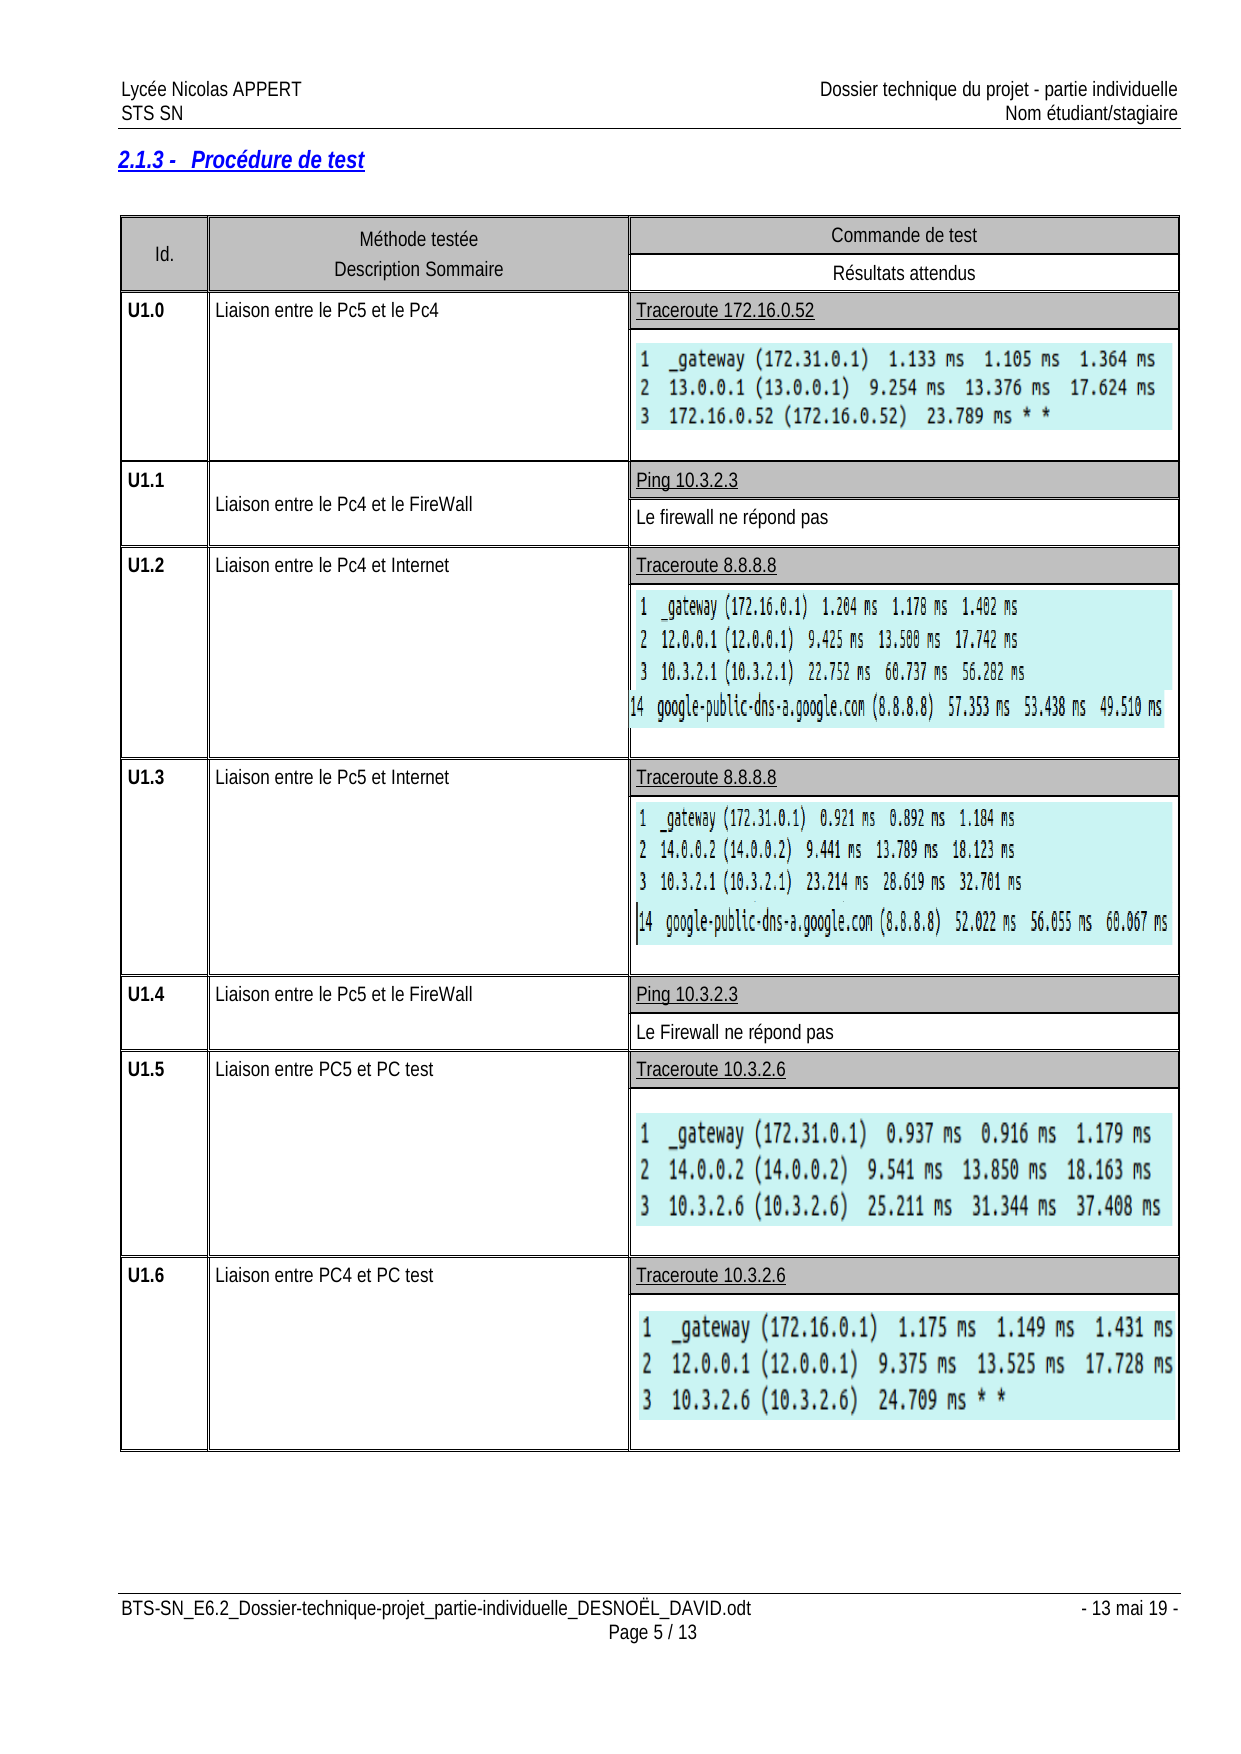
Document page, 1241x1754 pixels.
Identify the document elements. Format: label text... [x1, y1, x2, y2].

table_cell U1.0 [122, 293, 207, 460]
table_cell Liaison entre le Pc4 et Internet [210, 548, 628, 757]
picture [636, 1113, 1173, 1226]
picture [628, 590, 1173, 728]
table_header Méthode testée Description Sommaire [210, 218, 628, 290]
table_header Traceroute 8.8.8.8 [631, 548, 1178, 583]
table_header Ping 10.3.2.3 [631, 462, 1178, 497]
table_cell U1.4 [122, 977, 207, 1049]
table_cell [1173, 903, 1178, 944]
table_cell Liaison entre le Pc4 et le FireWall [210, 462, 628, 545]
table_cell Résultats attendus [631, 255, 1178, 290]
table_cell Le Firewall ne répond pas [631, 1014, 1178, 1049]
table_cell [631, 585, 1178, 727]
table_cell [631, 797, 1178, 902]
picture [636, 343, 1173, 430]
table_cell [631, 1089, 1178, 1255]
subtitle Procédure de test [118, 145, 1181, 174]
table_cell U1.3 [122, 760, 207, 974]
table_cell [631, 728, 1178, 757]
table_header Traceroute 8.8.8.8 [631, 760, 1178, 795]
table_header Traceroute 172.16.0.52 [631, 293, 1178, 328]
table_cell Liaison entre le Pc5 et Internet [210, 760, 628, 974]
table_cell [631, 330, 1178, 460]
table_cell U1.5 [122, 1052, 207, 1255]
table_header Traceroute 10.3.2.6 [631, 1258, 1178, 1293]
table_cell Liaison entre le Pc5 et le FireWall [210, 977, 628, 1049]
table_cell U1.2 [122, 548, 207, 757]
table_cell U1.1 [122, 462, 207, 545]
picture [639, 1311, 1176, 1420]
table_cell U1.6 [122, 1258, 207, 1449]
table_header Commande de test [631, 218, 1178, 253]
table_header Ping 10.3.2.3 [631, 977, 1178, 1012]
table_header Id. [122, 218, 207, 290]
table_cell [631, 1295, 1178, 1449]
table_cell [631, 945, 1178, 974]
picture [636, 802, 1173, 945]
table_cell Liaison entre le Pc5 et le Pc4 [210, 293, 628, 460]
table_cell Le firewall ne répond pas [631, 500, 1178, 545]
table_cell [631, 903, 636, 944]
table_cell Liaison entre PC4 et PC test [210, 1258, 628, 1449]
table_header Traceroute 10.3.2.6 [631, 1052, 1178, 1087]
table_cell Liaison entre PC5 et PC test [210, 1052, 628, 1255]
